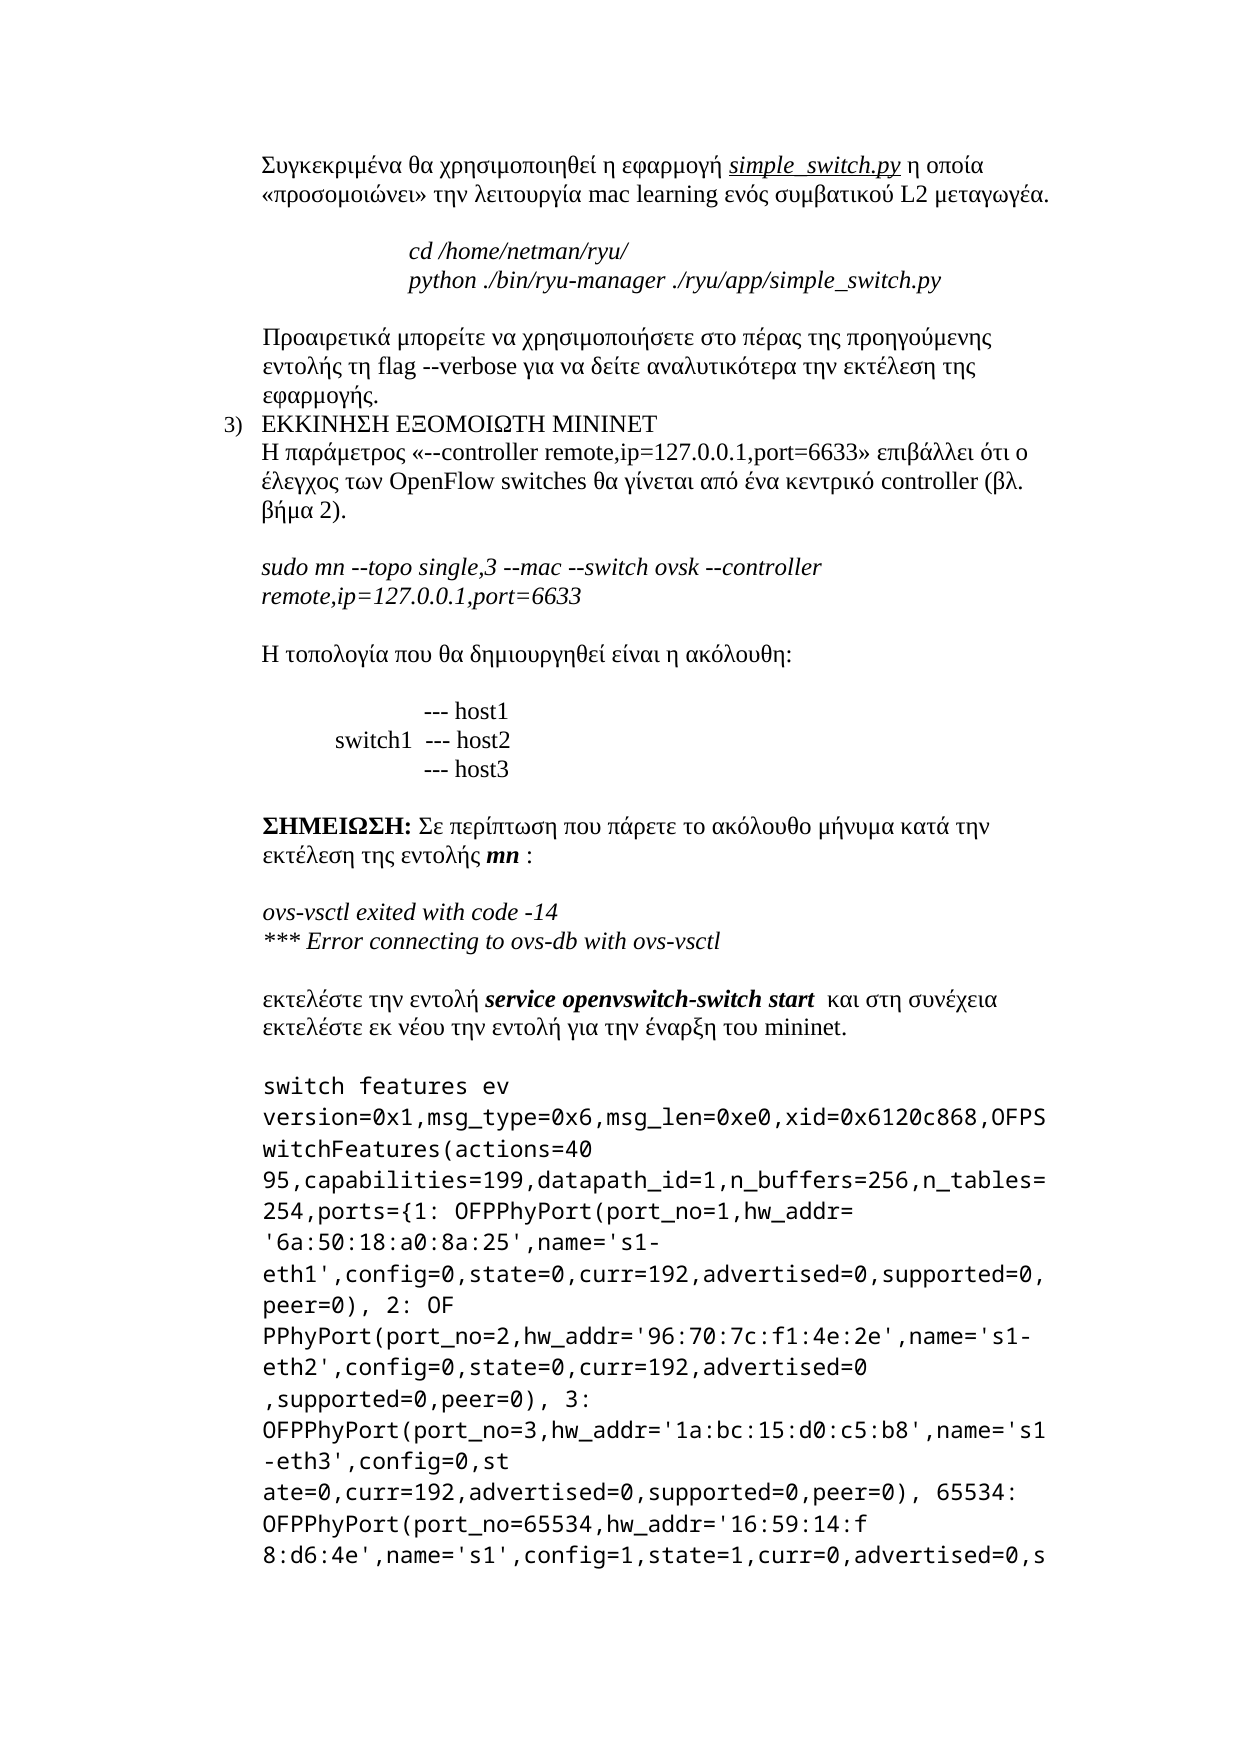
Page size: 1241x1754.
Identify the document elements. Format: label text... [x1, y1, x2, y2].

list ovs-vsctl exited with code -14 [262, 897, 1053, 926]
text Προαιρετικά μπορείτε να χρησιμοποιήσετε στο πέρας της προηγούμενης εντολής τη flag --verbose για να δείτε αναλυτικότερα την εκτέλεση της εφαρμογής. [262, 322, 1053, 409]
text cd /home/netman/ryu/ [337, 236, 1053, 265]
text --- host3 [423, 754, 1053, 782]
text switch1 --- host2 [335, 725, 1053, 754]
list *** Error connecting to ovs-db with ovs-vsctl [262, 926, 1053, 955]
text python ./bin/ryu-manager ./ryu/app/simple_switch.py [337, 265, 1053, 294]
text Η παράμετρος «--controller remote,ip=127.0.0.1,port=6633» επιβάλλει ότι ο έλεγχος των OpenFlow switches θα γίνεται από ένα κεντρικό controller (βλ. βήμα 2). [261, 437, 1053, 524]
list ΕΚΚΙΝΗΣΗ ΕΞΟΜΟΙΩΤΗ MININET [223, 409, 1053, 437]
text sudo mn --topo single,3 --mac --switch ovsk --controller remote,ip=127.0.0.1,port=6633 [261, 552, 1053, 610]
text --- host1 [423, 696, 1053, 725]
text Η τοπολογία που θα δημιουργηθεί είναι η ακόλουθη: [261, 639, 1053, 667]
list switch features ev version=0x1,msg_type=0x6,msg_len=0xe0,xid=0x6120c868,OFPSwitchFeatures(actions=40 95,capabilities=199,datapath_id=1,n_buffers=256,n_tables=254,ports={1: OFPPhyPort(port_no=1,hw_addr= '6a:50:18:a0:8a:25',name='s1-eth1',config=0,state=0,curr=192,advertised=0,supported=0,peer=0), 2: OF PPhyPort(port_no=2,hw_addr='96:70:7c:f1:4e:2e',name='s1-eth2',config=0,state=0,curr=192,advertised=0 ,supported=0,peer=0), 3: OFPPhyPort(port_no=3,hw_addr='1a:bc:15:d0:c5:b8',name='s1-eth3',config=0,st ate=0,curr=192,advertised=0,supported=0,peer=0), 65534: OFPPhyPort(port_no=65534,hw_addr='16:59:14:f 8:d6:4e',name='s1',config=1,state=1,curr=0,advertised=0,s [262, 1070, 1053, 1570]
list ΣΗΜΕΙΩΣΗ: Σε περίπτωση που πάρετε το ακόλουθο μήνυμα κατά την εκτέλεση της εντολής mn : [262, 811, 1053, 869]
text Συγκεκριμένα θα χρησιμοποιηθεί η εφαρμογή simple_switch.py η οποία «προσομοιώνει» την λειτουργία mac learning ενός συμβατικού L2 μεταγωγέα. [261, 150, 1053, 207]
list εκτελέστε την εντολή service openvswitch-switch start και στη συνέχεια εκτελέστε εκ νέου την εντολή για την έναρξη του mininet. [262, 984, 1053, 1041]
